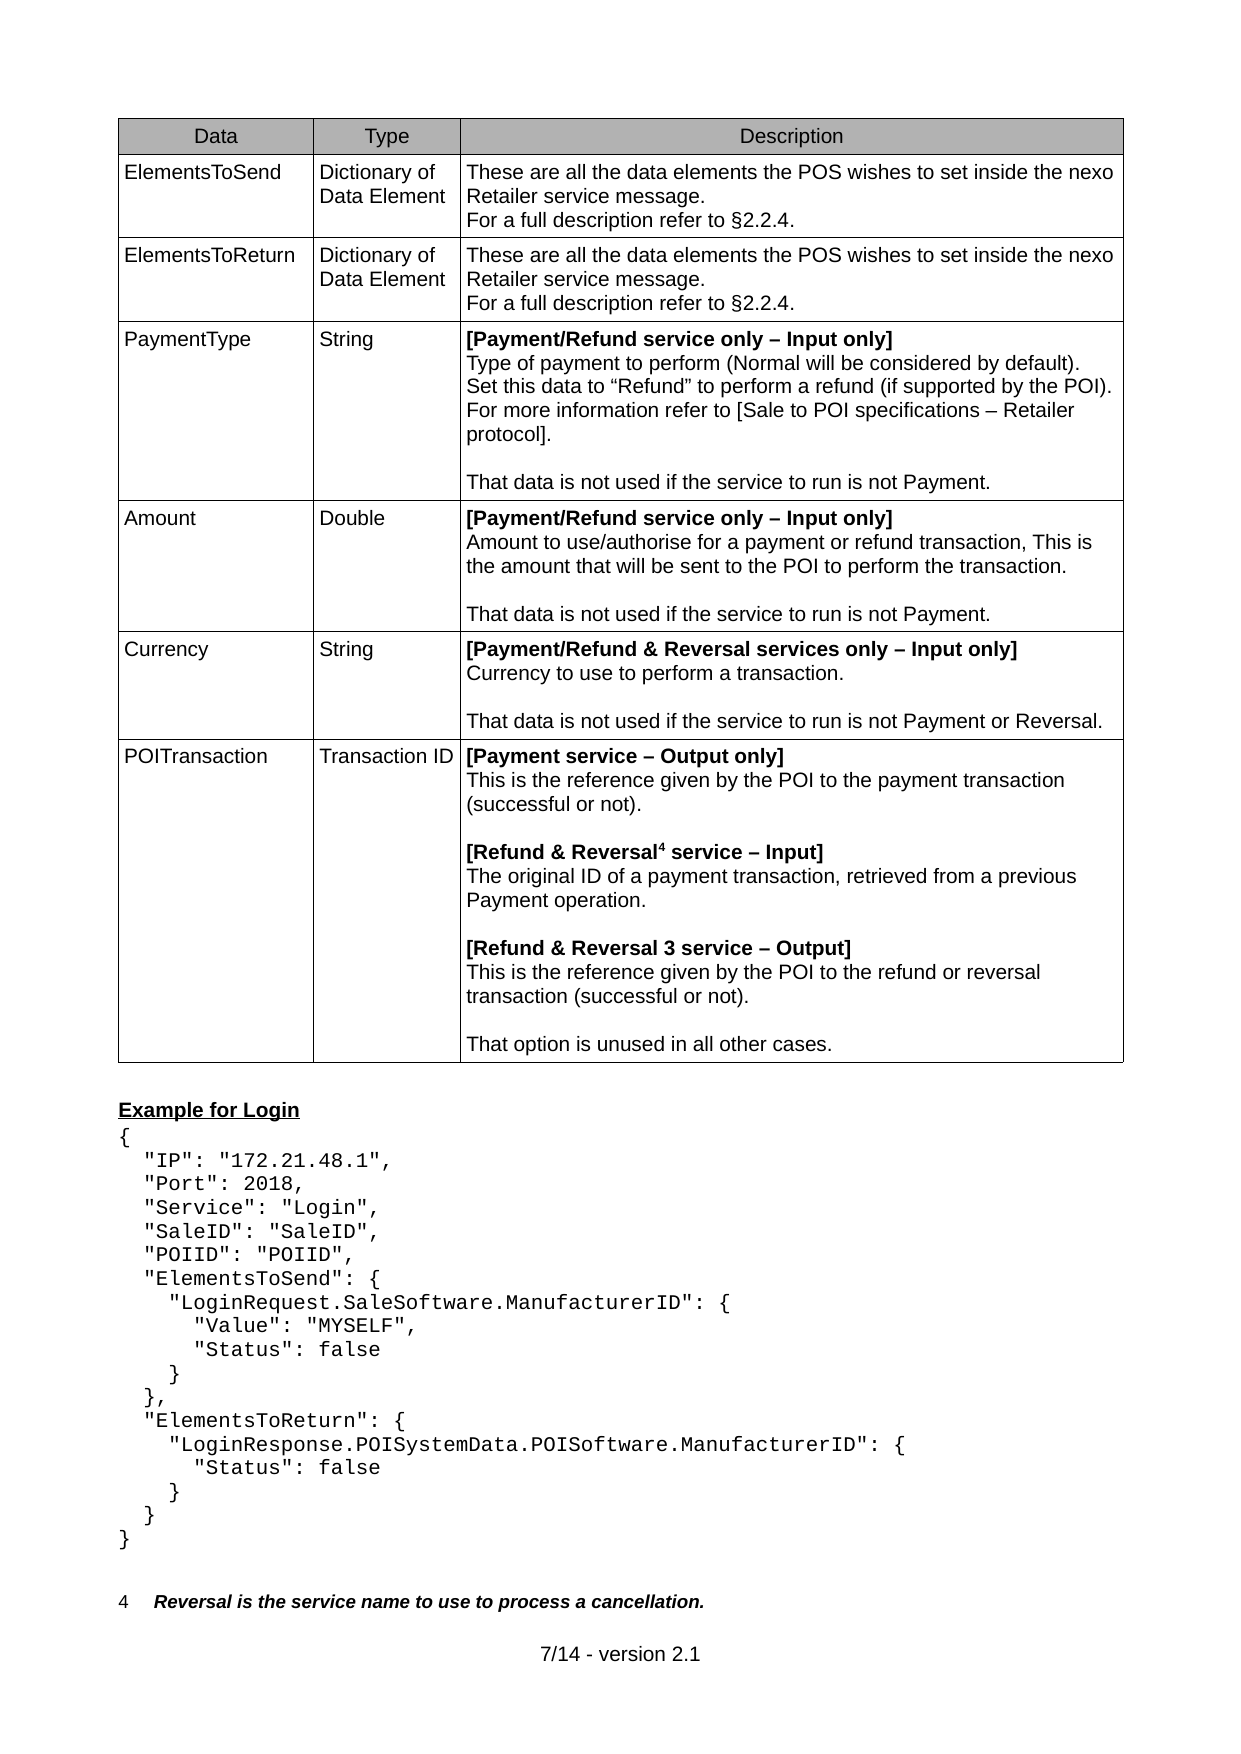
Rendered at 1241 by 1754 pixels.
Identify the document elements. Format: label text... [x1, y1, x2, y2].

text } [118, 1363, 1122, 1386]
text "Service": "Login", [118, 1197, 1122, 1221]
table_header Data [119, 119, 313, 154]
table_cell [Payment/Refund service only – Input only] Amount to use/authorise for a payment or refund transaction, This is the amount that will be sent to the POI to perform the transaction. That data is not used if the service to run is not Payment. [461, 501, 1123, 631]
table_cell String [314, 632, 460, 738]
text "ElementsToSend": { [118, 1268, 1122, 1292]
table_cell POITransaction [119, 740, 313, 1062]
text { [118, 1126, 1122, 1150]
text } [118, 1481, 1122, 1504]
table_cell Double [314, 501, 460, 631]
table_cell ElementsToSend [119, 155, 313, 237]
table_cell [Payment service – Output only] This is the reference given by the POI to the payment transaction (successful or not). [Refund & Reversal service – Input] The original ID of a payment transaction, retrieved from a previous Payment operation. [Refund & Reversal 3 service – Output] This is the reference given by the POI to the refund or reversal transaction (successful or not). That option is unused in all other cases. [461, 740, 1123, 1062]
text "Value": "MYSELF", [118, 1315, 1122, 1339]
text "Port": 2018, [118, 1173, 1122, 1197]
table_cell ElementsToReturn [119, 238, 313, 321]
text "POIID": "POIID", [118, 1244, 1122, 1268]
table_header Description [461, 119, 1123, 154]
text "LoginResponse.POISystemData.POISoftware.ManufacturerID": { [118, 1433, 1122, 1457]
text } [118, 1504, 1122, 1528]
table_cell Dictionary of Data Element [314, 238, 460, 321]
table_cell [Payment/Refund & Reversal services only – Input only] Currency to use to perform a transaction. That data is not used if the service to run is not Payment or Reversal. [461, 632, 1123, 738]
table_cell Amount [119, 501, 313, 631]
text "SaleID": "SaleID", [118, 1221, 1122, 1244]
text } [118, 1528, 1122, 1552]
table_cell Currency [119, 632, 313, 738]
text "ElementsToReturn": { [118, 1410, 1122, 1433]
text "LoginRequest.SaleSoftware.ManufacturerID": { [118, 1292, 1122, 1315]
text Example for Login [118, 1097, 1122, 1121]
table_cell Dictionary of Data Element [314, 155, 460, 237]
text "Status": false [118, 1339, 1122, 1363]
table_cell Transaction ID [314, 740, 460, 1062]
table_cell These are all the data elements the POS wishes to set inside the nexo Retailer service message. For a full description refer to §2.2.4. [461, 238, 1123, 321]
table_cell These are all the data elements the POS wishes to set inside the nexo Retailer service message. For a full description refer to §2.2.4. [461, 155, 1123, 237]
table_cell PaymentType [119, 322, 313, 500]
text "IP": "172.21.48.1", [118, 1150, 1122, 1173]
text }, [118, 1386, 1122, 1410]
table_cell String [314, 322, 460, 500]
table_cell [Payment/Refund service only – Input only] Type of payment to perform (Normal will be considered by default). Set this data to “Refund” to perform a refund (if supported by the POI). For more information refer to [Sale to POI specifications – Retailer protocol]. That data is not used if the service to run is not Payment. [461, 322, 1123, 500]
text "Status": false [118, 1457, 1122, 1481]
table_header Type [314, 119, 460, 154]
